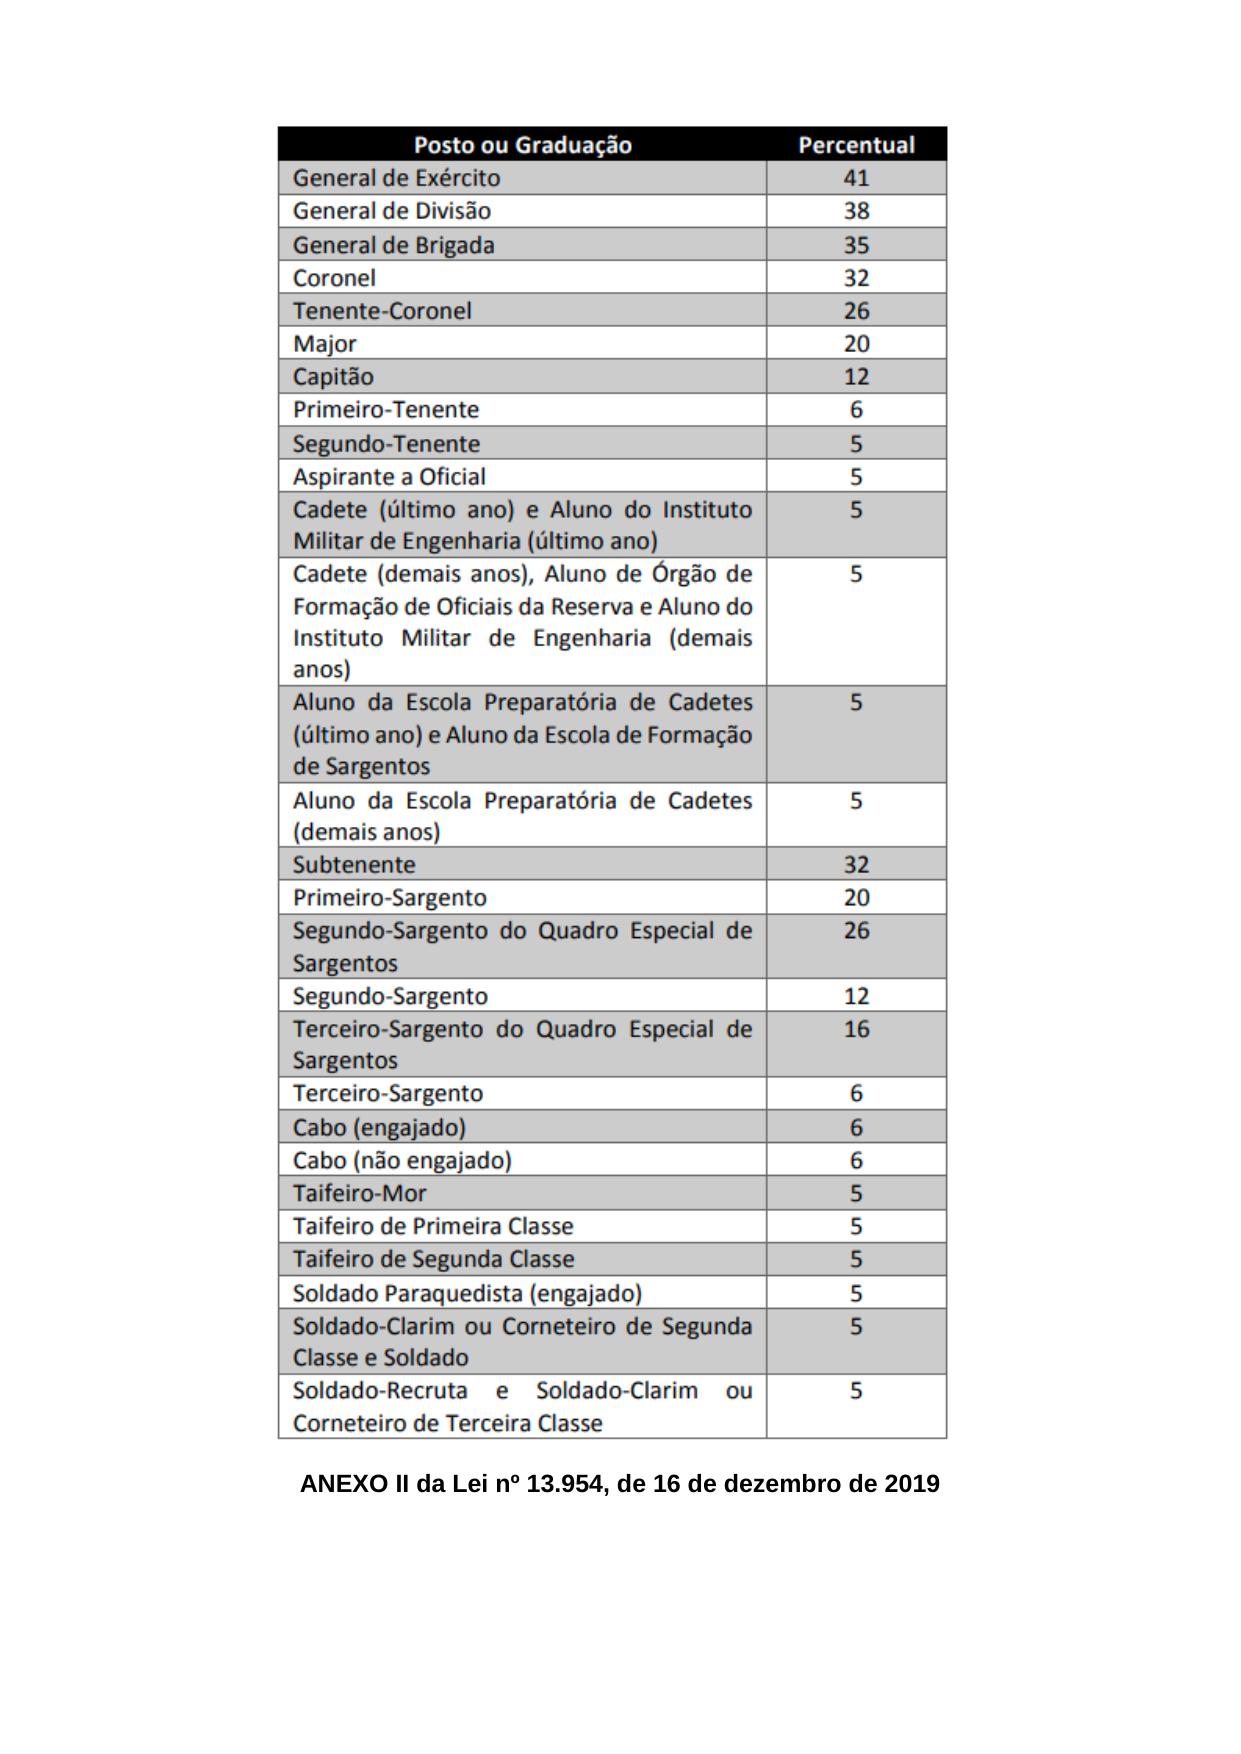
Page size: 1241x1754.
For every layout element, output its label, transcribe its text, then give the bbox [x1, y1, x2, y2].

text ANEXO II da Lei nº 13.954, de 16 de dezembro de 2019 [118, 1469, 1122, 1498]
picture [275, 123, 954, 1444]
